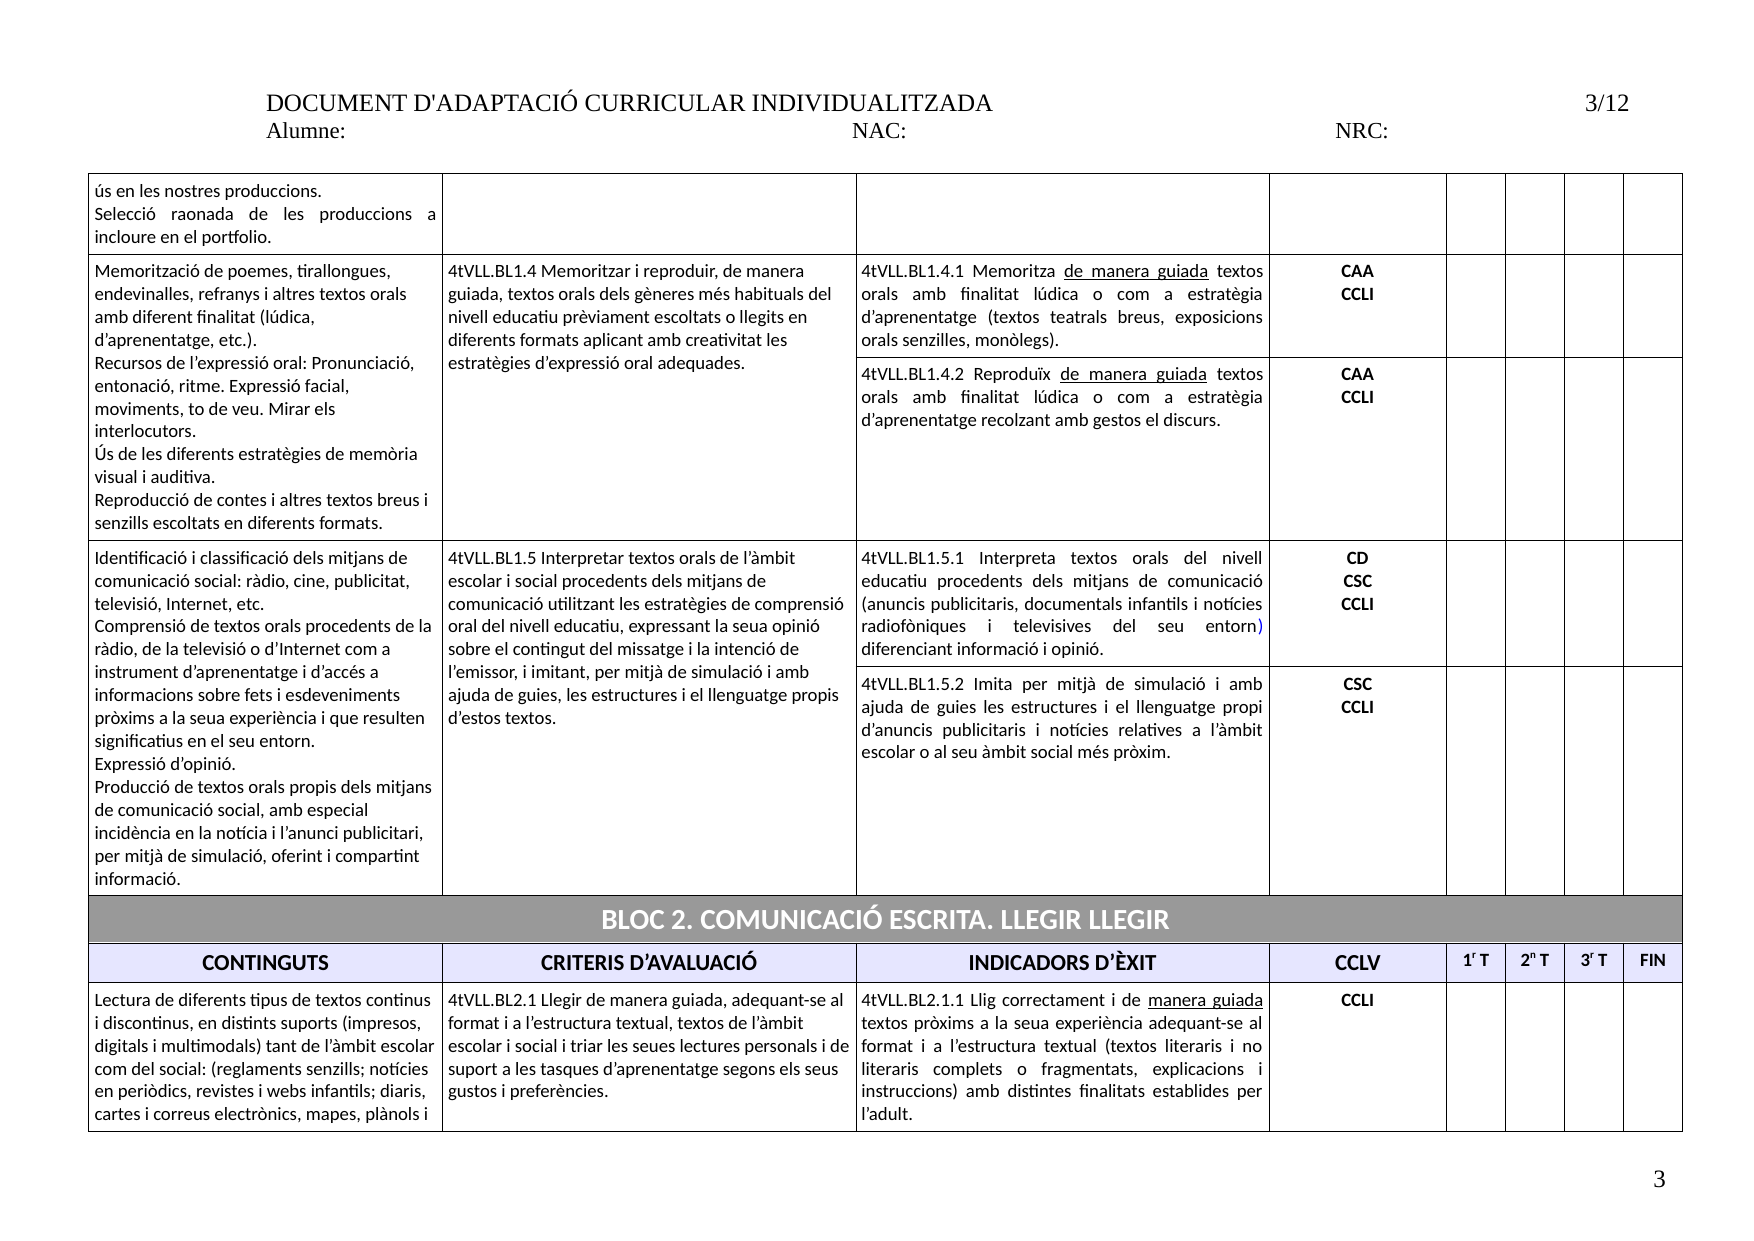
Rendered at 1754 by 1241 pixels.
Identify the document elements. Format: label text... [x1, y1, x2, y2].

table_cell [1624, 255, 1682, 357]
table_cell [1624, 541, 1682, 666]
table_cell Lectura de diferents tipus de textos continus i discontinus, en distints suports (impresos, digitals i multimodals) tant de l’àmbit escolar com del social: (reglaments senzills; notícies en periòdics, revistes i webs infantils; diaris, cartes i correus electrònics, mapes, plànols i [89, 983, 442, 1131]
table_cell FIN [1624, 944, 1682, 982]
table_cell CAA CCLI [1270, 358, 1446, 540]
table_cell CCLI [1270, 983, 1446, 1131]
table_cell 2n T [1506, 944, 1564, 982]
table_cell 4tVLL.BL1.4 Memoritzar i reproduir, de manera guiada, textos orals dels gèneres més habituals del nivell educatiu prèviament escoltats o llegits en diferents formats aplicant amb creativitat les estratègies d’expressió oral adequades. [443, 255, 856, 540]
table_cell [1506, 983, 1564, 1131]
table_cell 1r T [1447, 944, 1505, 982]
table_cell [1447, 541, 1505, 666]
table_cell CSC CCLI [1270, 667, 1446, 895]
table_cell [1624, 983, 1682, 1131]
table_cell BLOC 2. COMUNICACIÓ ESCRITA. LLEGIR LLEGIR [89, 896, 1682, 942]
table_cell [1624, 667, 1682, 895]
table_cell [1447, 358, 1505, 540]
table_cell [443, 174, 856, 253]
table_cell 4tVLL.BL2.1.1 Llig correctament i de manera guiada textos pròxims a la seua experiència adequant-se al format i a l’estructura textual (textos literaris i no literaris complets o fragmentats, explicacions i instruccions) amb distintes finalitats establides per l’adult. [857, 983, 1269, 1131]
table_cell [1565, 667, 1623, 895]
table_cell 4tVLL.BL1.4.2 Reproduïx de manera guiada textos orals amb finalitat lúdica o com a estratègia d’aprenentatge recolzant amb gestos el discurs. [857, 358, 1269, 540]
table_cell CRITERIS D’AVALUACIÓ [443, 944, 856, 982]
table_cell CD CSC CCLI [1270, 541, 1446, 666]
table_cell [1506, 358, 1564, 540]
table_cell Memorització de poemes, tirallongues, endevinalles, refranys i altres textos orals amb diferent finalitat (lúdica, d’aprenentatge, etc.). Recursos de l’expressió oral: Pronunciació, entonació, ritme. Expressió facial, moviments, to de veu. Mirar els interlocutors. Ús de les diferents estratègies de memòria visual i auditiva. Reproducció de contes i altres textos breus i senzills escoltats en diferents formats. [89, 255, 442, 540]
table_cell CONTINGUTS [89, 944, 442, 982]
table_cell [1565, 174, 1623, 253]
table_cell [1270, 174, 1446, 253]
table_cell CCLV [1270, 944, 1446, 982]
table_cell [1447, 255, 1505, 357]
table_cell [1506, 255, 1564, 357]
table_cell [857, 174, 1269, 253]
table_cell [1624, 174, 1682, 253]
table_cell [1624, 358, 1682, 540]
table_cell [1447, 174, 1505, 253]
table_cell 4tVLL.BL1.5 Interpretar textos orals de l’àmbit escolar i social procedents dels mitjans de comunicació utilitzant les estratègies de comprensió oral del nivell educatiu, expressant la seua opinió sobre el contingut del missatge i la intenció de l’emissor, i imitant, per mitjà de simulació i amb ajuda de guies, les estructures i el llenguatge propis d’estos textos. [443, 541, 856, 895]
table_cell ús en les nostres produccions. Selecció raonada de les produccions a incloure en el portfolio. [89, 174, 442, 253]
table_cell INDICADORS D’ÈXIT [857, 944, 1269, 982]
table_cell [1506, 174, 1564, 253]
table_cell [1447, 983, 1505, 1131]
table_cell [1447, 667, 1505, 895]
table_cell [1506, 667, 1564, 895]
table_cell [1565, 255, 1623, 357]
table_cell 4tVLL.BL1.4.1 Memoritza de manera guiada textos orals amb finalitat lúdica o com a estratègia d’aprenentatge (textos teatrals breus, exposicions orals senzilles, monòlegs). [857, 255, 1269, 357]
table_cell [1565, 983, 1623, 1131]
table_cell [1565, 541, 1623, 666]
table_cell [1565, 358, 1623, 540]
table_cell 3r T [1565, 944, 1623, 982]
table_cell 4tVLL.BL1.5.1 Interpreta textos orals del nivell educatiu procedents dels mitjans de comunicació (anuncis publicitaris, documentals infantils i notícies radiofòniques i televisives del seu entorn) diferenciant informació i opinió. [857, 541, 1269, 666]
table_cell 4tVLL.BL2.1 Llegir de manera guiada, adequant-se al format i a l’estructura textual, textos de l’àmbit escolar i social i triar les seues lectures personals i de suport a les tasques d’aprenentatge segons els seus gustos i preferències. [443, 983, 856, 1131]
table_cell [1506, 541, 1564, 666]
table_cell Identificació i classificació dels mitjans de comunicació social: ràdio, cine, publicitat, televisió, Internet, etc. Comprensió de textos orals procedents de la ràdio, de la televisió o d’Internet com a instrument d’aprenentatge i d’accés a informacions sobre fets i esdeveniments pròxims a la seua experiència i que resulten significatius en el seu entorn. Expressió d’opinió. Producció de textos orals propis dels mitjans de comunicació social, amb especial incidència en la notícia i l’anunci publicitari, per mitjà de simulació, oferint i compartint informació. [89, 541, 442, 895]
table_cell 4tVLL.BL1.5.2 Imita per mitjà de simulació i amb ajuda de guies les estructures i el llenguatge propi d’anuncis publicitaris i notícies relatives a l’àmbit escolar o al seu àmbit social més pròxim. [857, 667, 1269, 895]
table_cell CAA CCLI [1270, 255, 1446, 357]
